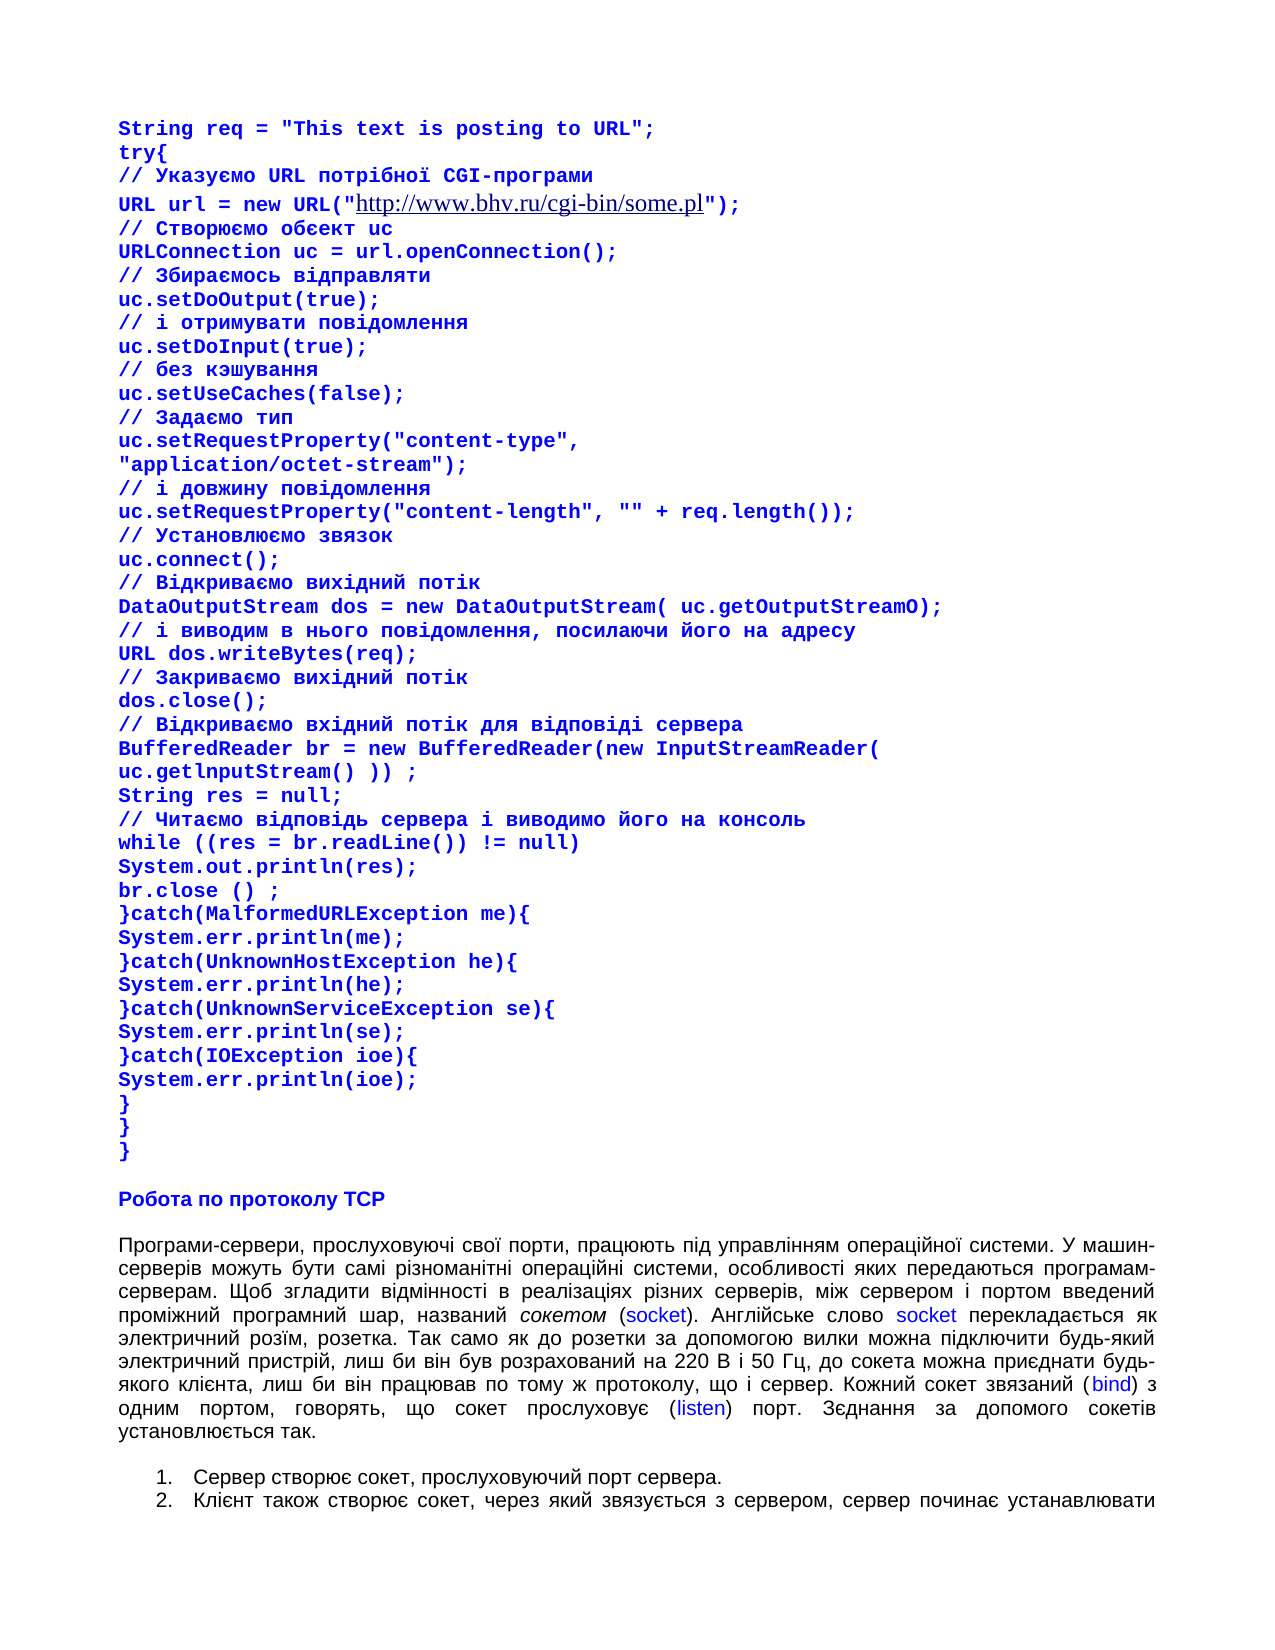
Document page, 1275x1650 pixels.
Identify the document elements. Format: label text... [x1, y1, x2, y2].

text // Відкриваємо вхідний потік для відповіді сервера [118, 714, 1157, 738]
text // Закриваємо вихідний потік [118, 667, 1157, 691]
list Сервер створює сокет, прослуховуючий порт сервера. [156, 1466, 1157, 1489]
text URL dos.writeBytes(req); [118, 643, 1157, 667]
text URLConnection uc = url.openConnection(); [118, 241, 1157, 265]
list Клієнт також створює сокет, через який звязується з сервером, сервер починає устанавлювати [156, 1489, 1157, 1512]
text while ((res = br.readLine()) != null) [118, 832, 1157, 856]
text // Задаємо тип [118, 407, 1157, 430]
text // і отримувати повідомлення [118, 312, 1157, 336]
text try{ [118, 142, 1157, 165]
text // і довжину повідомлення [118, 478, 1157, 501]
text // Відкриваємо вихідний потік [118, 572, 1157, 596]
text } [118, 1116, 1157, 1140]
text uc.getlnputStream() )) ; [118, 761, 1157, 785]
text System.err.println(he); [118, 974, 1157, 998]
text String res = null; [118, 785, 1157, 809]
text } [118, 1092, 1157, 1116]
text // Указуємо URL потрібної CGI-програми [118, 165, 1157, 189]
text uc.setDoOutput(true); [118, 288, 1157, 312]
text // і виводим в нього повідомлення, посилаючи його на адресу [118, 619, 1157, 643]
text }catch(UnknownHostException he){ [118, 951, 1157, 974]
text }catch(UnknownServiceException se){ [118, 998, 1157, 1022]
text uc.setDoInput(true); [118, 336, 1157, 359]
text // Читаємо відповідь сервера і виводимо його на консоль [118, 809, 1157, 832]
text uc.setRequestProperty("content-length", "" + req.length()); [118, 501, 1157, 525]
text Робота по протоколу TCP [118, 1187, 1157, 1210]
text DataOutputStream dos = new DataOutputStream( uc.getOutputStreamO); [118, 596, 1157, 619]
text dos.close(); [118, 691, 1157, 714]
text // Збираємось відправляти [118, 265, 1157, 288]
text System.err.println(ioe); [118, 1069, 1157, 1092]
text URL url = new URL("http://www.bhv.ru/cgi-bin/some.pl"); [118, 189, 1157, 218]
text uc.connect(); [118, 549, 1157, 572]
text } [118, 1140, 1157, 1163]
text Програми-сервери, прослуховуючі свої порти, працюють під управлінням операційної системи. У машин-серверів можуть бути самі різноманітні операційні системи, особливості яких передаються програмам-серверам. Щоб згладити відмінності в реалізаціях різних серверів, між сервером і портом введений проміжний програмний шар, названий сокетом (socket). Англійське слово socket перекладається як электричний розїм, розетка. Так само як до розетки за допомогою вилки можна підключити будь-який электричний пристрій, лиш би він був розрахований на 220 В і 50 Гц, до сокета можна приєднати будь-якого клієнта, лиш би він працював по тому ж протоколу, що і сервер. Кожний сокет звязаний (bind) з одним портом, говорять, що сокет прослуховує (listen) порт. Зєднання за допомого сокетів установлюється так. [118, 1233, 1157, 1443]
text // Установлюємо звязок [118, 525, 1157, 549]
text String req = "This text is posting to URL"; [118, 118, 1157, 142]
text }catch(IOException ioe){ [118, 1045, 1157, 1069]
text System.err.println(se); [118, 1022, 1157, 1045]
text "application/octet-stream"); [118, 454, 1157, 478]
text uc.setRequestProperty("content-type", [118, 430, 1157, 454]
text System.out.println(res); [118, 856, 1157, 880]
text // Створюємо обєект uc [118, 218, 1157, 241]
text // без кэшування [118, 359, 1157, 383]
text System.err.println(me); [118, 927, 1157, 951]
text }catch(MalformedURLException me){ [118, 903, 1157, 927]
text br.close () ; [118, 880, 1157, 903]
text uc.setUseCaches(false); [118, 383, 1157, 407]
text BufferedReader br = new BufferedReader(new InputStreamReader( [118, 738, 1157, 761]
